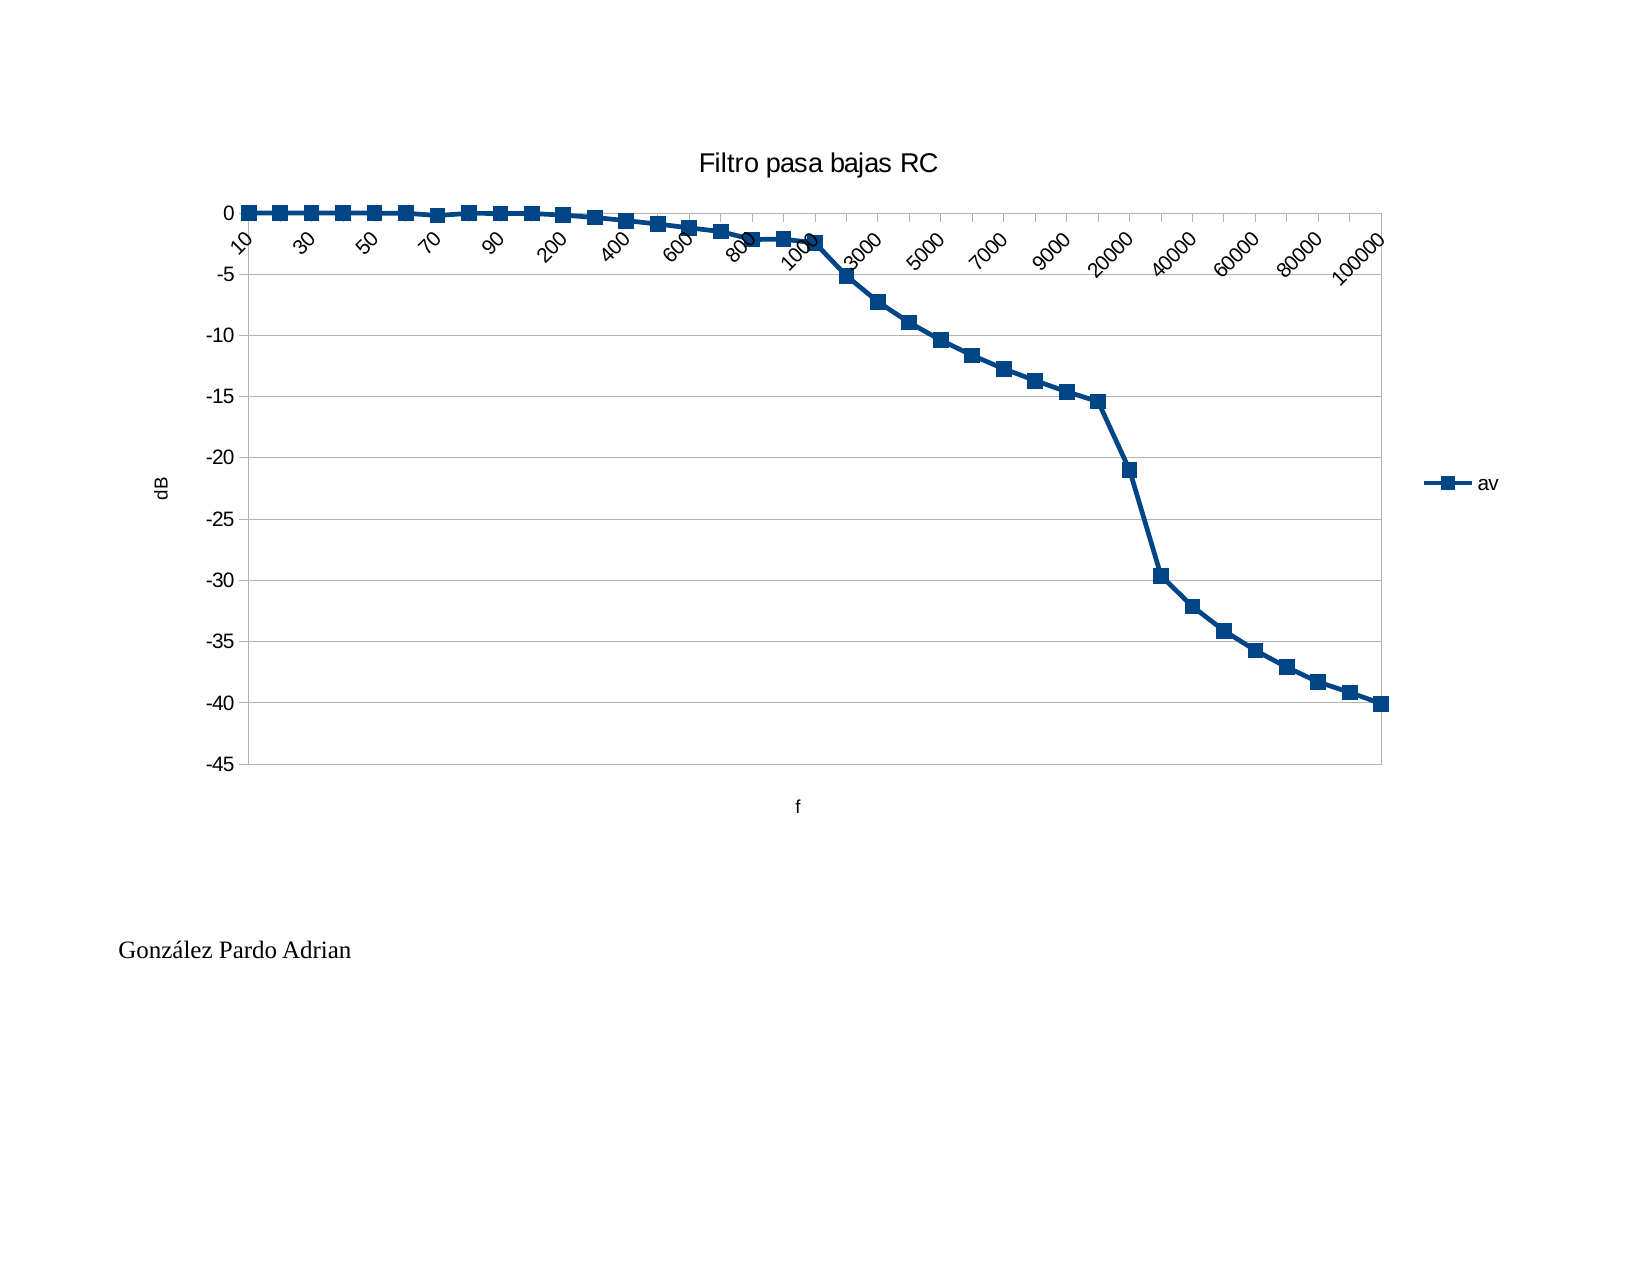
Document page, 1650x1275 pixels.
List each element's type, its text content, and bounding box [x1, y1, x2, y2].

text González Pardo Adrian [118, 935, 1532, 963]
